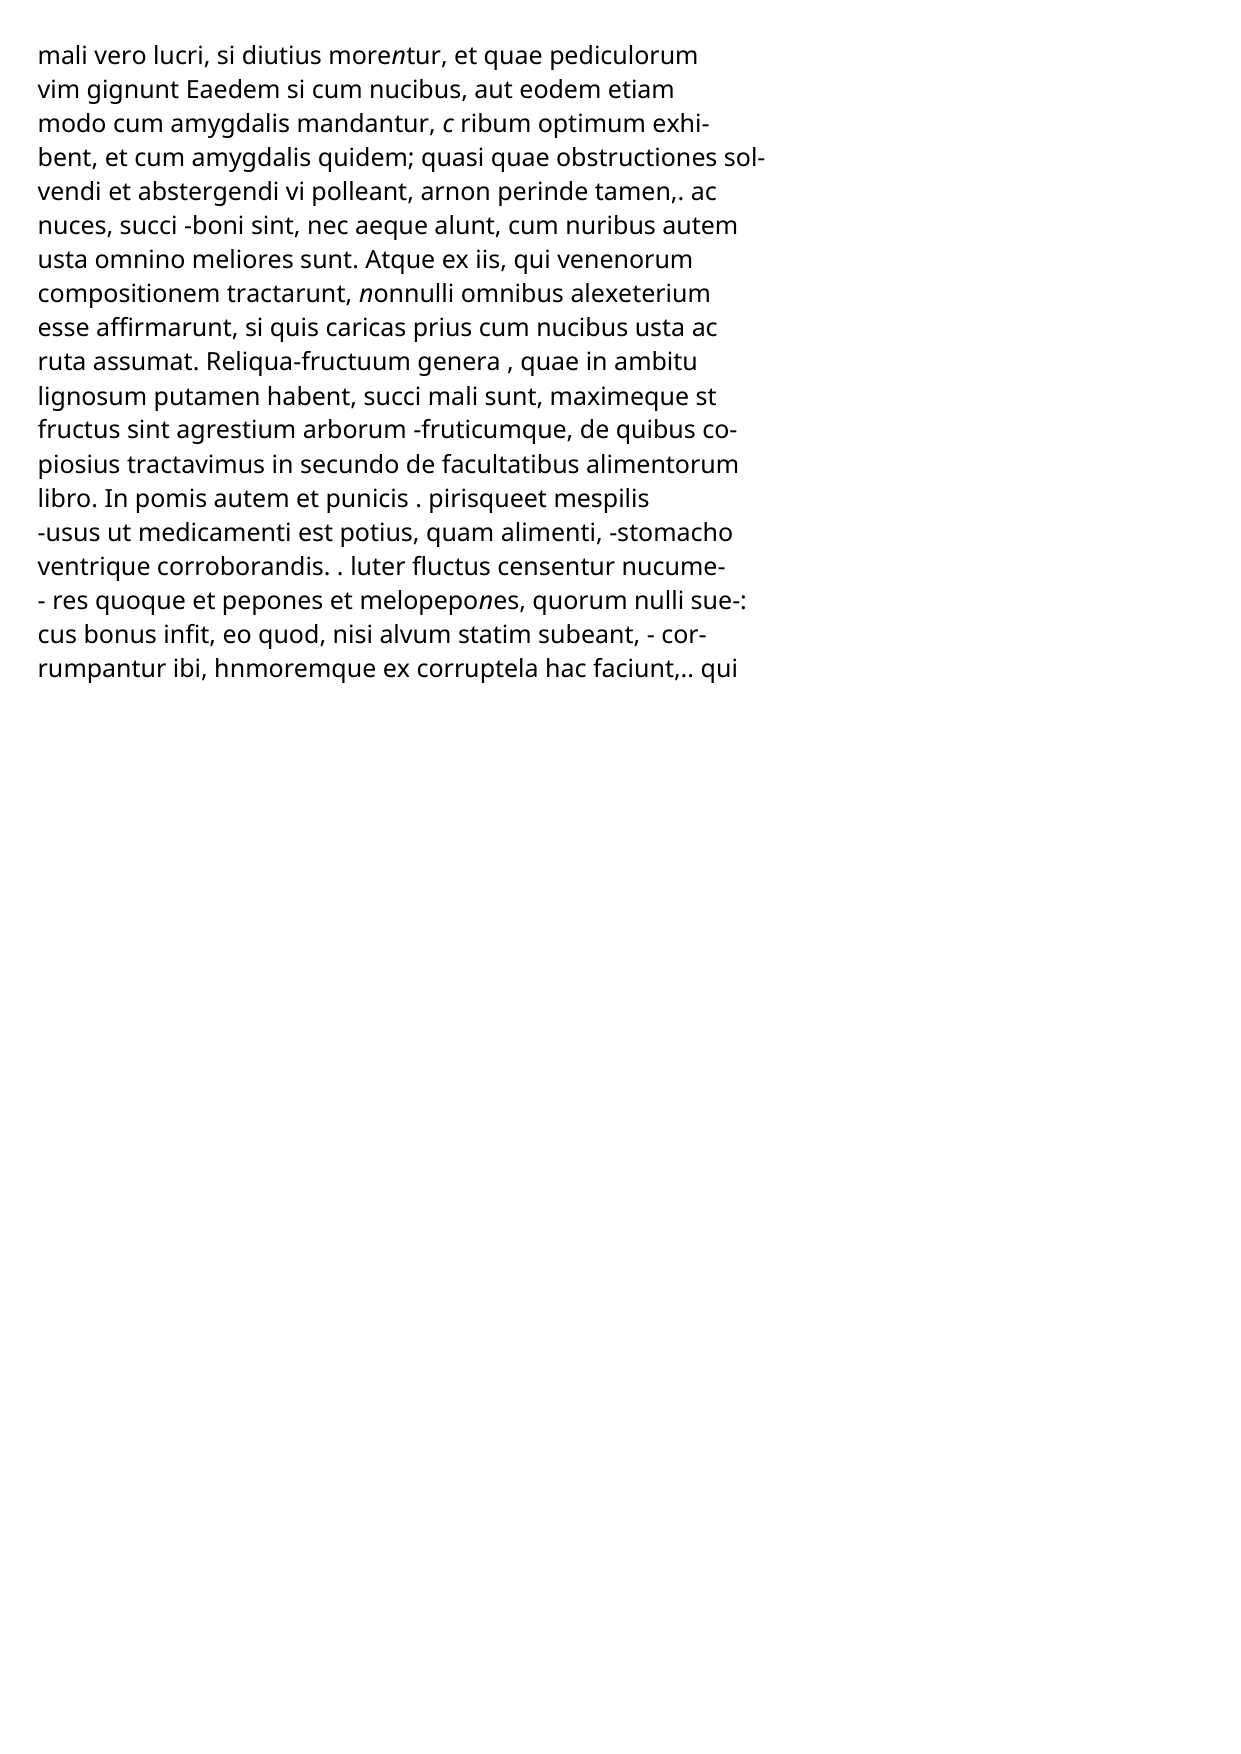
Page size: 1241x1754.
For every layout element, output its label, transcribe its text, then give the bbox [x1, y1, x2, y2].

text mali vero lucri, si diutius morentur, et quae pediculorum vim gignunt Eaedem si cum nucibus, aut eodem etiam modo cum amygdalis mandantur, c ribum optimum exhi- bent, et cum amygdalis quidem; quasi quae obstructiones sol- vendi et abstergendi vi polleant, arnon perinde tamen,. ac nuces, succi -boni sint, nec aeque alunt, cum nuribus autem usta omnino meliores sunt. Atque ex iis, qui venenorum compositionem tractarunt, nonnulli omnibus alexeterium esse affirmarunt, si quis caricas prius cum nucibus usta ac ruta assumat. Reliqua-fructuum genera , quae in ambitu lignosum putamen habent, succi mali sunt, maximeque st fructus sint agrestium arborum -fruticumque, de quibus co- piosius tractavimus in secundo de facultatibus alimentorum libro. In pomis autem et punicis . pirisqueet mespilis -usus ut medicamenti est potius, quam alimenti, -stomacho ventrique corroborandis. . luter fluctus censentur nucume- - res quoque et pepones et melopepones, quorum nulli sue-: cus bonus infit, eo quod, nisi alvum statim subeant, - cor- rumpantur ibi, hnmoremque ex corruptela hac faciunt,.. qui [37, 37, 1203, 685]
